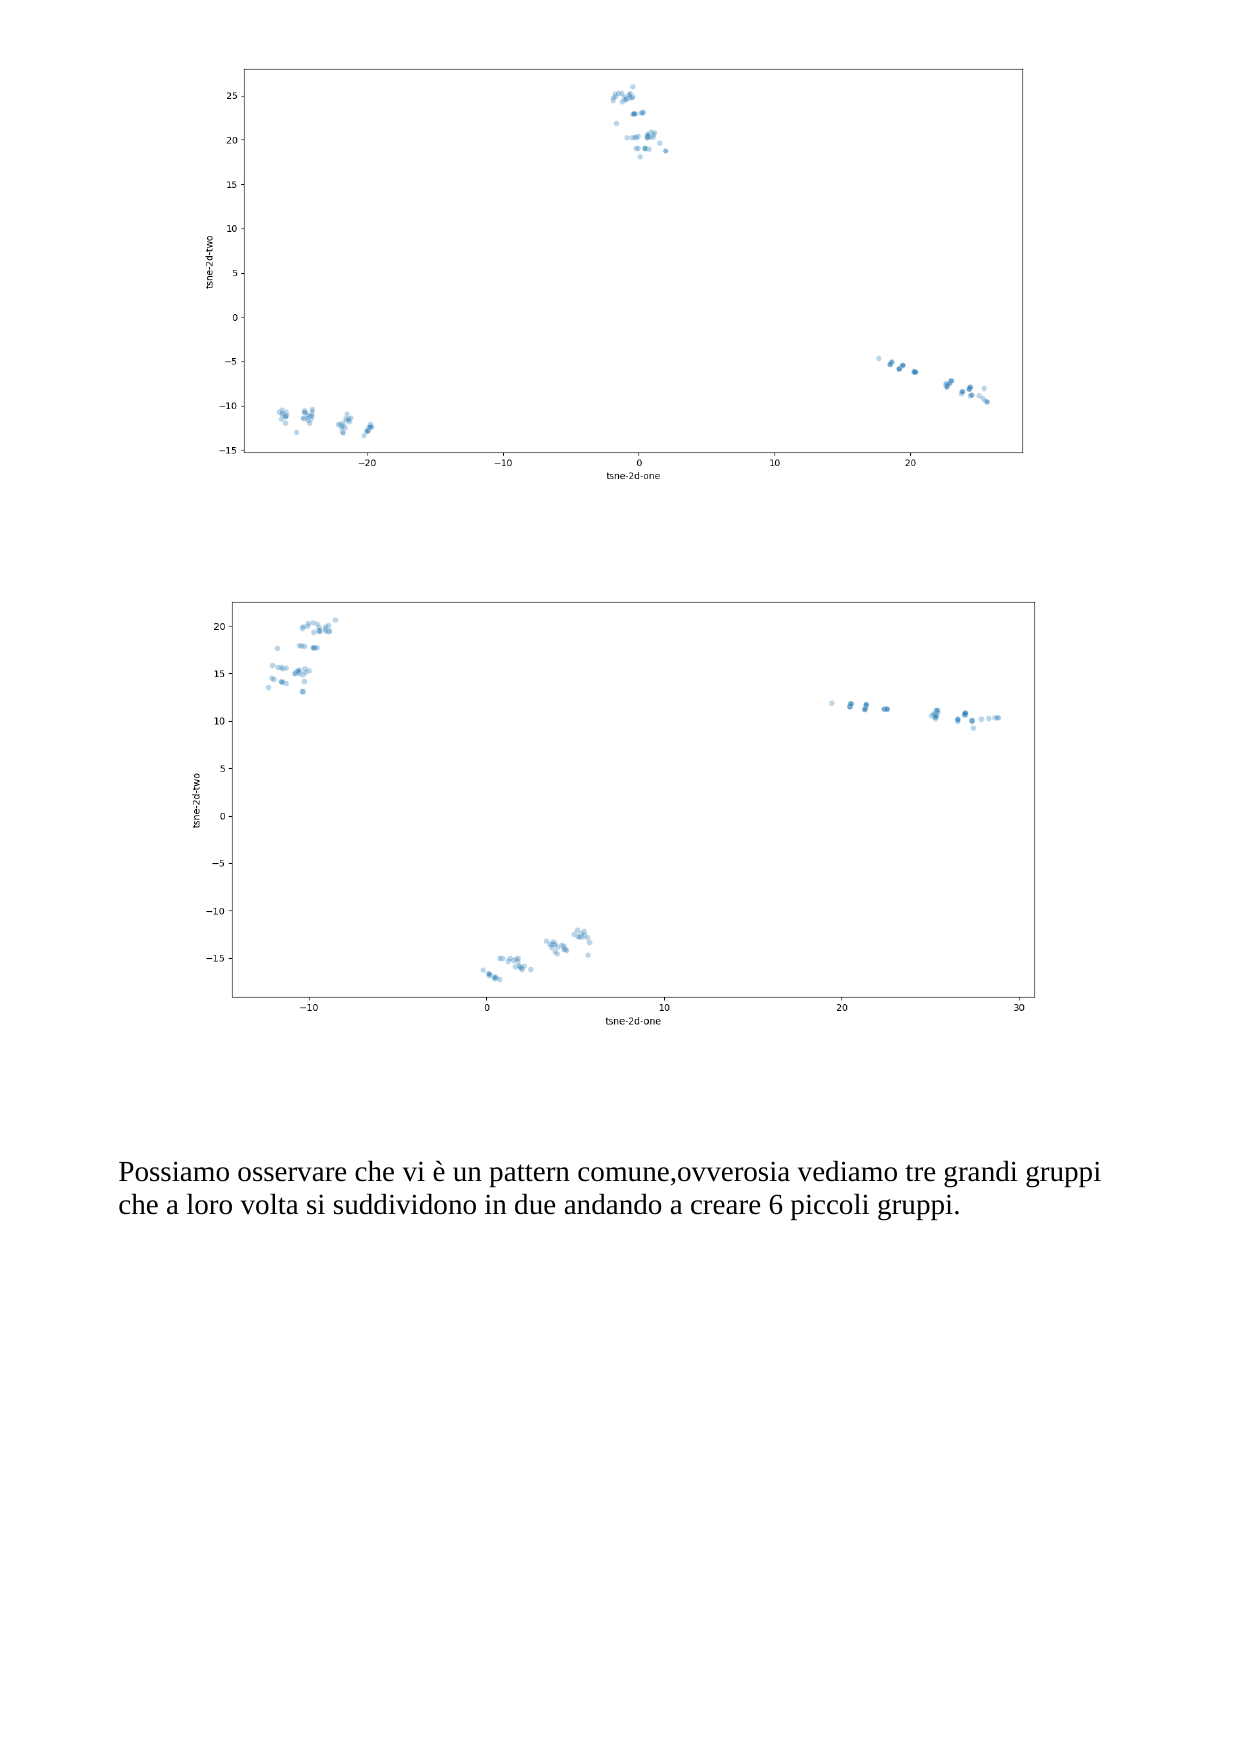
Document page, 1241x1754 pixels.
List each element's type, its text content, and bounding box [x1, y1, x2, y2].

picture [118, 9, 1123, 507]
text Possiamo osservare che vi è un pattern comune,ovverosia vediamo tre grandi gruppi che a loro volta si suddividono in due andando a creare 6 piccoli gruppi. [118, 1154, 1122, 1221]
picture [102, 540, 1138, 1053]
